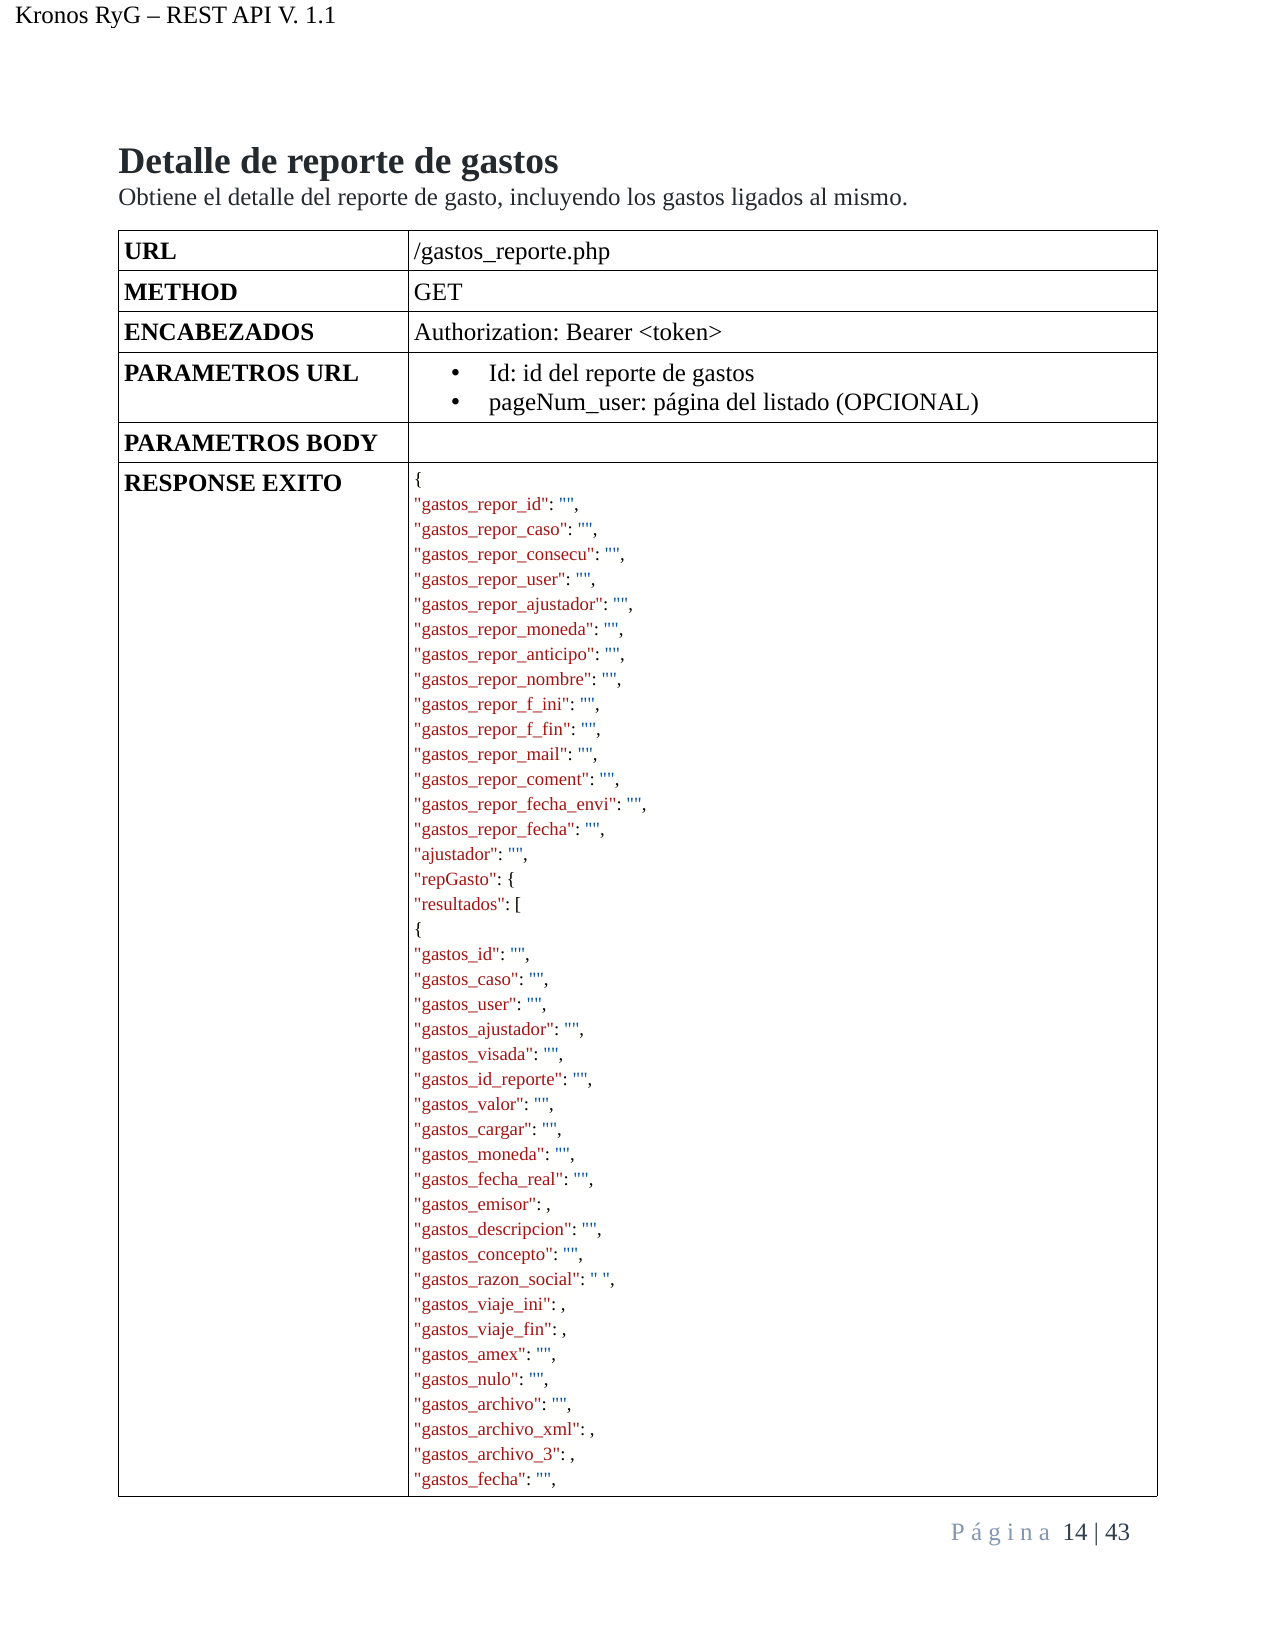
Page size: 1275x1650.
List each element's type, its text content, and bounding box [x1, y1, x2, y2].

table_cell ENCABEZADOS [119, 312, 408, 352]
table_cell RESPONSE EXITO [119, 463, 408, 1496]
table_cell PARAMETROS URL [119, 353, 408, 421]
table_header URL [119, 231, 408, 270]
table_cell Id: id del reporte de gastos pageNum_user: página del listado (OPCIONAL) [409, 353, 1157, 421]
table_cell METHOD [119, 271, 408, 311]
table_cell GET [409, 271, 1157, 311]
text Obtiene el detalle del reporte de gasto, incluyendo los gastos ligados al mismo. [118, 182, 1157, 211]
table_header /gastos_reporte.php [409, 231, 1157, 270]
table_cell [409, 423, 1157, 462]
table_cell { "gastos_repor_id": "", "gastos_repor_caso": "", "gastos_repor_consecu": "", "gastos_repor_user": "", "gastos_repor_ajustador": "", "gastos_repor_moneda": "", "gastos_repor_anticipo": "", "gastos_repor_nombre": "", "gastos_repor_f_ini": "", "gastos_repor_f_fin": "", "gastos_repor_mail": "", "gastos_repor_coment": "", "gastos_repor_fecha_envi": "", "gastos_repor_fecha": "", "ajustador": "", "repGasto": { "resultados": [ { "gastos_id": "", "gastos_caso": "", "gastos_user": "", "gastos_ajustador": "", "gastos_visada": "", "gastos_id_reporte": "", "gastos_valor": "", "gastos_cargar": "", "gastos_moneda": "", "gastos_fecha_real": "", "gastos_emisor": , "gastos_descripcion": "", "gastos_concepto": "", "gastos_razon_social": " ", "gastos_viaje_ini": , "gastos_viaje_fin": , "gastos_amex": "", "gastos_nulo": "", "gastos_archivo": "", "gastos_archivo_xml": , "gastos_archivo_3": , "gastos_fecha": "", [409, 463, 1157, 1496]
subtitle Detalle de reporte de gastos [118, 139, 1157, 182]
table_cell Authorization: Bearer <token> [409, 312, 1157, 352]
table_cell PARAMETROS BODY [119, 423, 408, 462]
